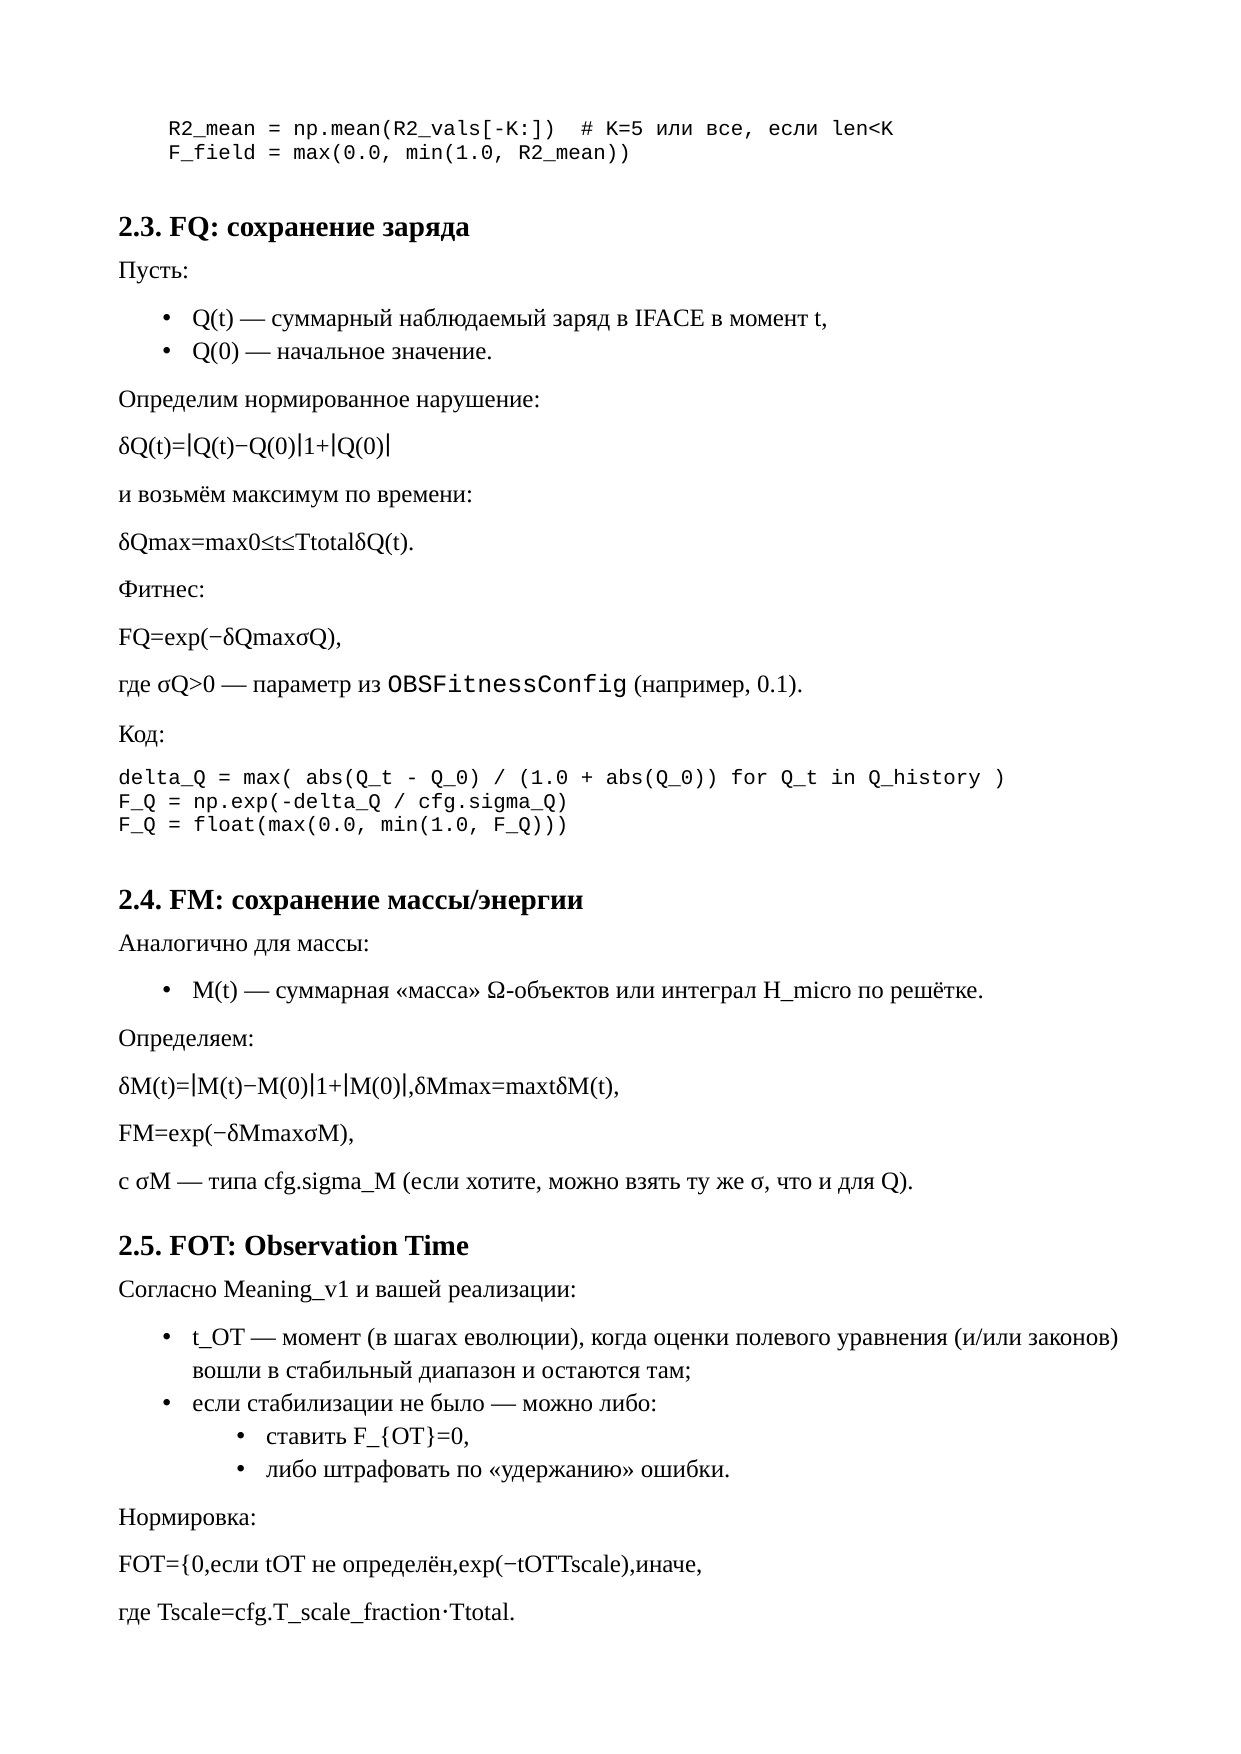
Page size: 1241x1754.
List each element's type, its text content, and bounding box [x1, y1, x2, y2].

text FM=exp⁡(−δMmaxσM), [118, 1118, 1122, 1147]
subtitle 2.5. FOT: Observation Time [118, 1228, 1122, 1262]
text с σM — типа cfg.sigma_M (если хотите, можно взять ту же σ, что и для Q). [118, 1166, 1122, 1195]
list M(t) — суммарная «масса» Ω‑объектов или интеграл H_micro по решётке. [162, 976, 1122, 1004]
text δM(t)=∣M(t)−M(0)∣1+∣M(0)∣,δMmax=max⁡tδM(t), [118, 1071, 1122, 1099]
text δQ(t)=∣Q(t)−Q(0)∣1+∣Q(0)∣ [118, 431, 1122, 460]
text Аналогично для массы: [118, 928, 1122, 957]
text Определяем: [118, 1023, 1122, 1052]
text R2_mean = np.mean(R2_vals[-K:]) # K=5 или все, если len<K [118, 118, 1122, 142]
text Согласно Meaning_v1 и вашей реализации: [118, 1274, 1122, 1303]
text Код: [118, 719, 1122, 748]
text Определим нормированное нарушение: [118, 384, 1122, 412]
text F_Q = float(max(0.0, min(1.0, F_Q))) [118, 814, 1122, 838]
subtitle 2.4. FM: сохранение массы/энергии [118, 882, 1122, 916]
text где Tscale=cfg.T_scale_fraction⋅Ttotal. [118, 1597, 1122, 1626]
list Q(0) — начальное значение. [162, 336, 1122, 365]
text F_Q = np.exp(-delta_Q / cfg.sigma_Q) [118, 791, 1122, 814]
text где σQ>0 — параметр из OBSFitnessConfig (например, 0.1). [118, 669, 1122, 700]
list Q(t) — суммарный наблюдаемый заряд в IFACE в момент t, [162, 303, 1122, 332]
text Нормировка: [118, 1502, 1122, 1530]
text Пусть: [118, 256, 1122, 284]
list t_OT — момент (в шагах eволюции), когда оценки полевого уравнения (и/или законов) вошли в стабильный диапазон и остаются там; [162, 1322, 1122, 1384]
text FQ=exp⁡(−δQmaxσQ), [118, 622, 1122, 651]
text и возьмём максимум по времени: [118, 479, 1122, 508]
text FOT={0,если tOT не определён,exp⁡(−tOTTscale),иначе, [118, 1549, 1122, 1578]
subtitle 2.3. FQ: сохранение заряда [118, 209, 1122, 243]
text Фитнес: [118, 574, 1122, 603]
text delta_Q = max( abs(Q_t - Q_0) / (1.0 + abs(Q_0)) for Q_t in Q_history ) [118, 767, 1122, 791]
text δQmax=max⁡0≤t≤TtotalδQ(t). [118, 527, 1122, 555]
list ставить F_{OT}=0, [236, 1421, 1122, 1450]
list если стабилизации не было — можно либо: [162, 1388, 1122, 1417]
list либо штрафовать по «удержанию» ошибки. [236, 1454, 1122, 1483]
text F_field = max(0.0, min(1.0, R2_mean)) [118, 142, 1122, 165]
